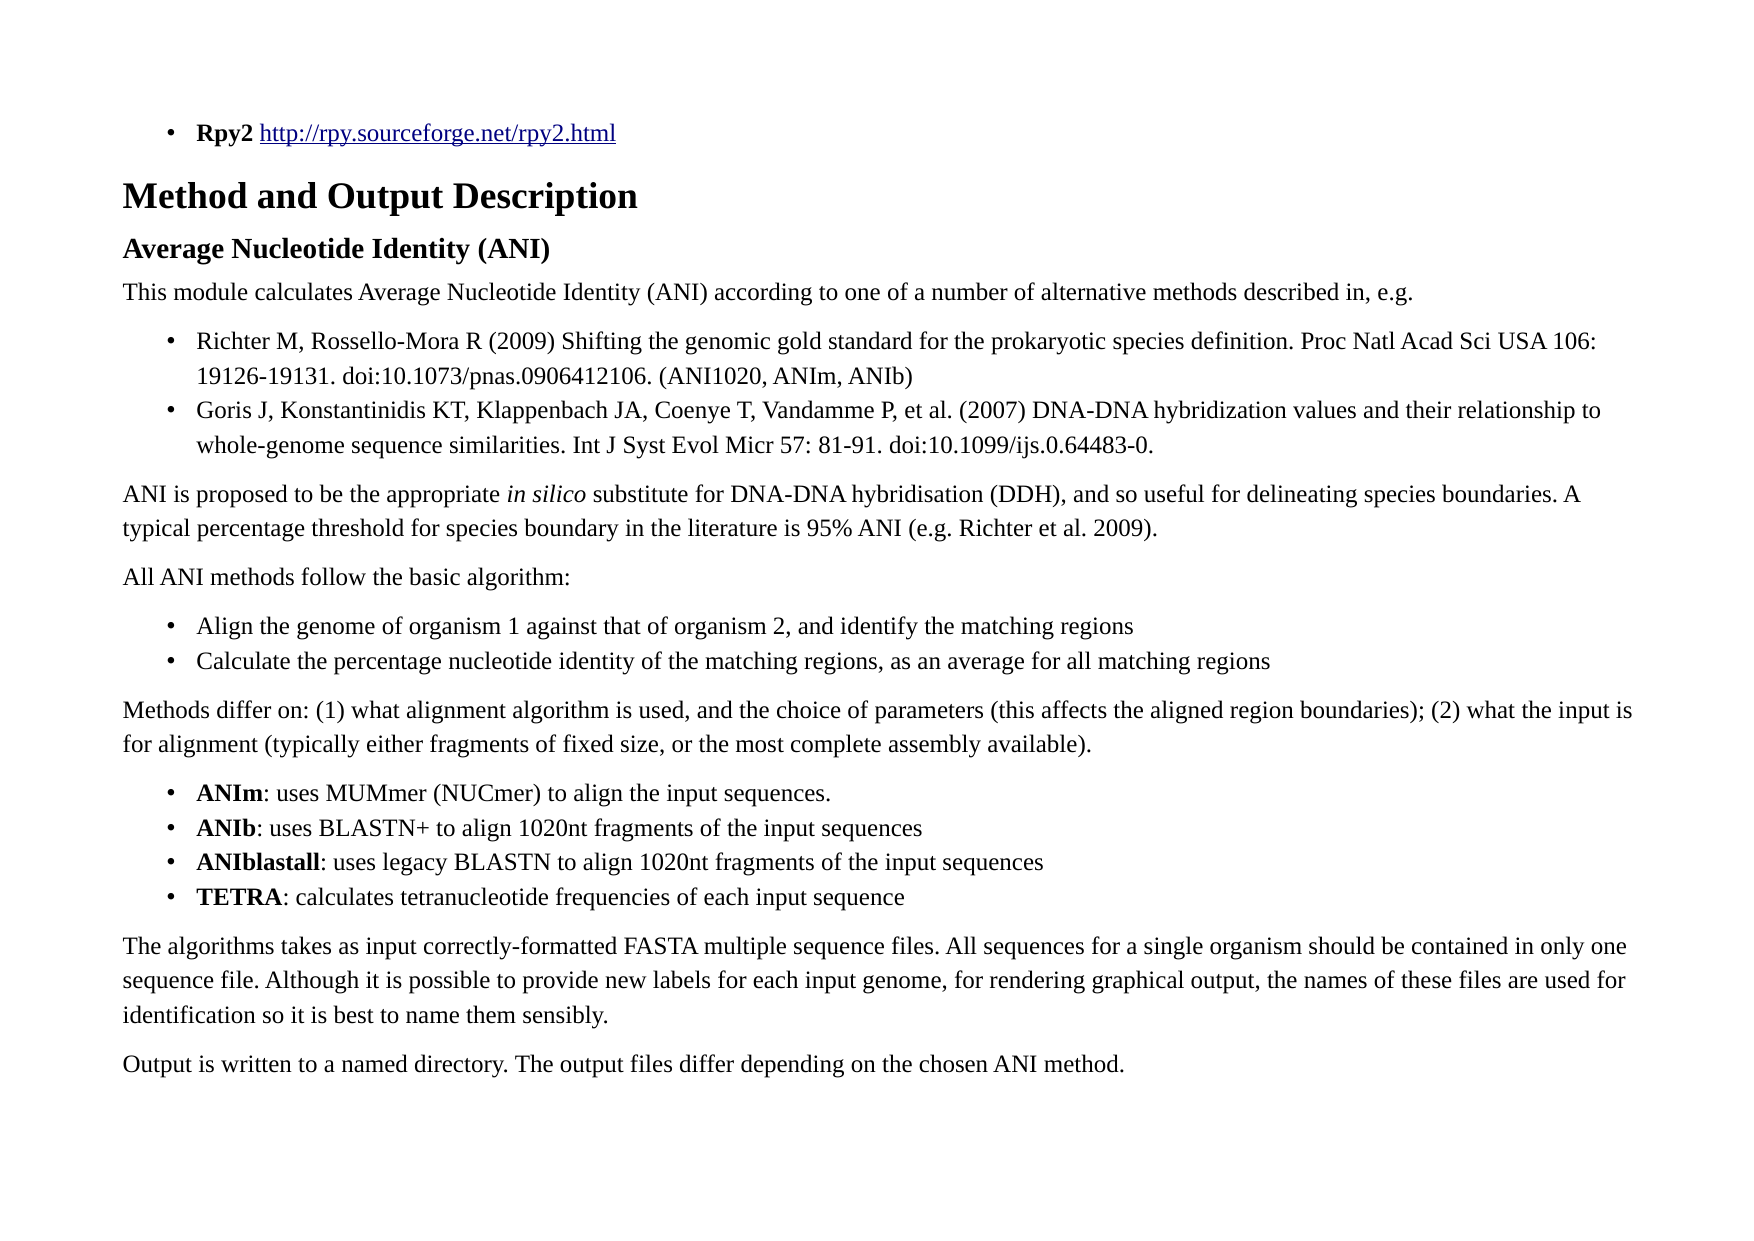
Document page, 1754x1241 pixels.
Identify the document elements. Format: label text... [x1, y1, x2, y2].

subtitle Average Nucleotide Identity (ANI) [122, 231, 1636, 265]
text ANI is proposed to be the appropriate in silico substitute for DNA-DNA hybridisation (DDH), and so useful for delineating species boundaries. A typical percentage threshold for species boundary in the literature is 95% ANI (e.g. Richter et al. 2009). [122, 479, 1636, 542]
list ANIblastall: uses legacy BLASTN to align 1020nt fragments of the input sequences [167, 847, 1636, 876]
list TETRA: calculates tetranucleotide frequencies of each input sequence [167, 882, 1636, 911]
text All ANI methods follow the basic algorithm: [122, 562, 1636, 591]
list Calculate the percentage nucleotide identity of the matching regions, as an average for all matching regions [167, 646, 1636, 674]
subtitle Method and Output Description [122, 173, 1636, 217]
text This module calculates Average Nucleotide Identity (ANI) according to one of a number of alternative methods described in, e.g. [122, 277, 1636, 306]
list Rpy2 http://rpy.sourceforge.net/rpy2.html [167, 118, 1636, 147]
list Align the genome of organism 1 against that of organism 2, and identify the matching regions [167, 611, 1636, 640]
text Methods differ on: (1) what alignment algorithm is used, and the choice of parameters (this affects the aligned region boundaries); (2) what the input is for alignment (typically either fragments of fixed size, or the most complete assembly available). [122, 695, 1636, 758]
list ANIm: uses MUMmer (NUCmer) to align the input sequences. [167, 778, 1636, 807]
text Output is written to a named directory. The output files differ depending on the chosen ANI method. [122, 1049, 1636, 1078]
list Goris J, Konstantinidis KT, Klappenbach JA, Coenye T, Vandamme P, et al. (2007) DNA-DNA hybridization values and their relationship to whole-genome sequence similarities. Int J Syst Evol Micr 57: 81-91. doi:10.1099/ijs.0.64483-0. [167, 395, 1636, 458]
text The algorithms takes as input correctly-formatted FASTA multiple sequence files. All sequences for a single organism should be contained in only one sequence file. Although it is possible to provide new labels for each input genome, for rendering graphical output, the names of these files are used for identification so it is best to name them sensibly. [122, 931, 1636, 1029]
list ANIb: uses BLASTN+ to align 1020nt fragments of the input sequences [167, 813, 1636, 842]
list Richter M, Rossello-Mora R (2009) Shifting the genomic gold standard for the prokaryotic species definition. Proc Natl Acad Sci USA 106: 19126-19131. doi:10.1073/pnas.0906412106. (ANI1020, ANIm, ANIb) [167, 326, 1636, 389]
